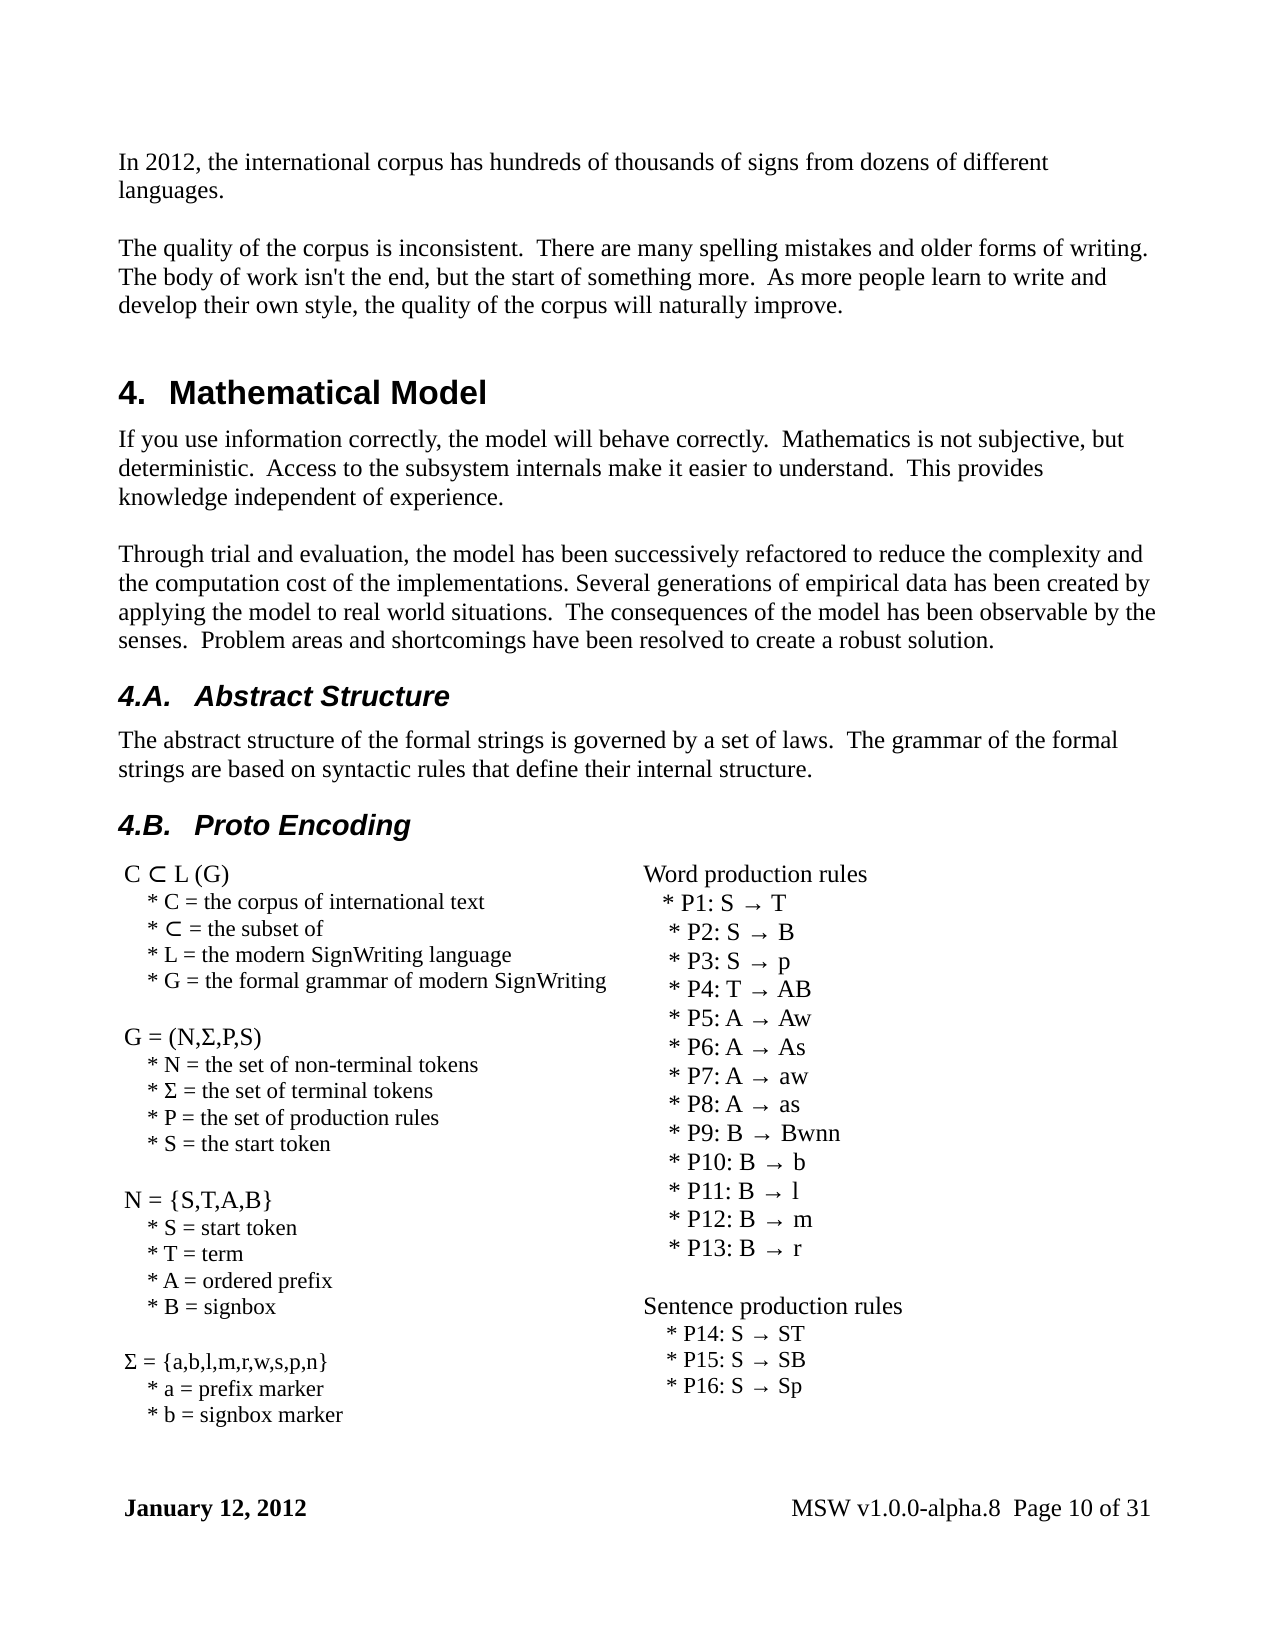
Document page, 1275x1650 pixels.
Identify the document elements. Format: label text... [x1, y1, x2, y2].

subtitle Abstract Structure [118, 679, 1157, 713]
text Through trial and evaluation, the model has been successively refactored to reduce the complexity and the computation cost of the implementations. Several generations of empirical data has been created by applying the model to real world situations. The consequences of the model has been observable by the senses. Problem areas and shortcomings have been resolved to create a robust solution. [118, 539, 1157, 654]
text The quality of the corpus is inconsistent. There are many spelling mistakes and older forms of writing. The body of work isn't the end, but the start of something more. As more people learn to write and develop their own style, the quality of the corpus will naturally improve. [118, 233, 1157, 319]
text If you use information correctly, the model will behave correctly. Mathematics is not subjective, but deterministic. Access to the subsystem internals make it easier to understand. This provides knowledge independent of experience. [118, 424, 1157, 511]
text The abstract structure of the formal strings is governed by a set of laws. The grammar of the formal strings are based on syntactic rules that define their internal structure. [118, 725, 1157, 783]
subtitle Mathematical Model [118, 373, 1157, 412]
table_header C ⊂ L (G) * C = the corpus of international text * ⊂ = the subset of * L = the modern SignWriting language * G = the formal grammar of modern SignWriting G = (N,Σ,P,S) * N = the set of non-terminal tokens * Σ = the set of terminal tokens * P = the set of production rules * S = the start token N = {S,T,A,B} * S = start token * T = term * A = ordered prefix * B = signbox Σ = {a,b,l,m,r,w,s,p,n} * a = prefix marker * b = signbox marker [118, 854, 637, 1433]
table_header Word production rules * P1: S → T * P2: S → B * P3: S → p * P4: T → AB * P5: A → Aw * P6: A → As * P7: A → aw * P8: A → as * P9: B → Bwnn * P10: B → b * P11: B → l * P12: B → m * P13: B → r Sentence production rules * P14: S → ST * P15: S → SB * P16: S → Sp [638, 854, 1157, 1433]
text In 2012, the international corpus has hundreds of thousands of signs from dozens of different languages. [118, 147, 1157, 204]
subtitle Proto Encoding [118, 808, 1157, 841]
